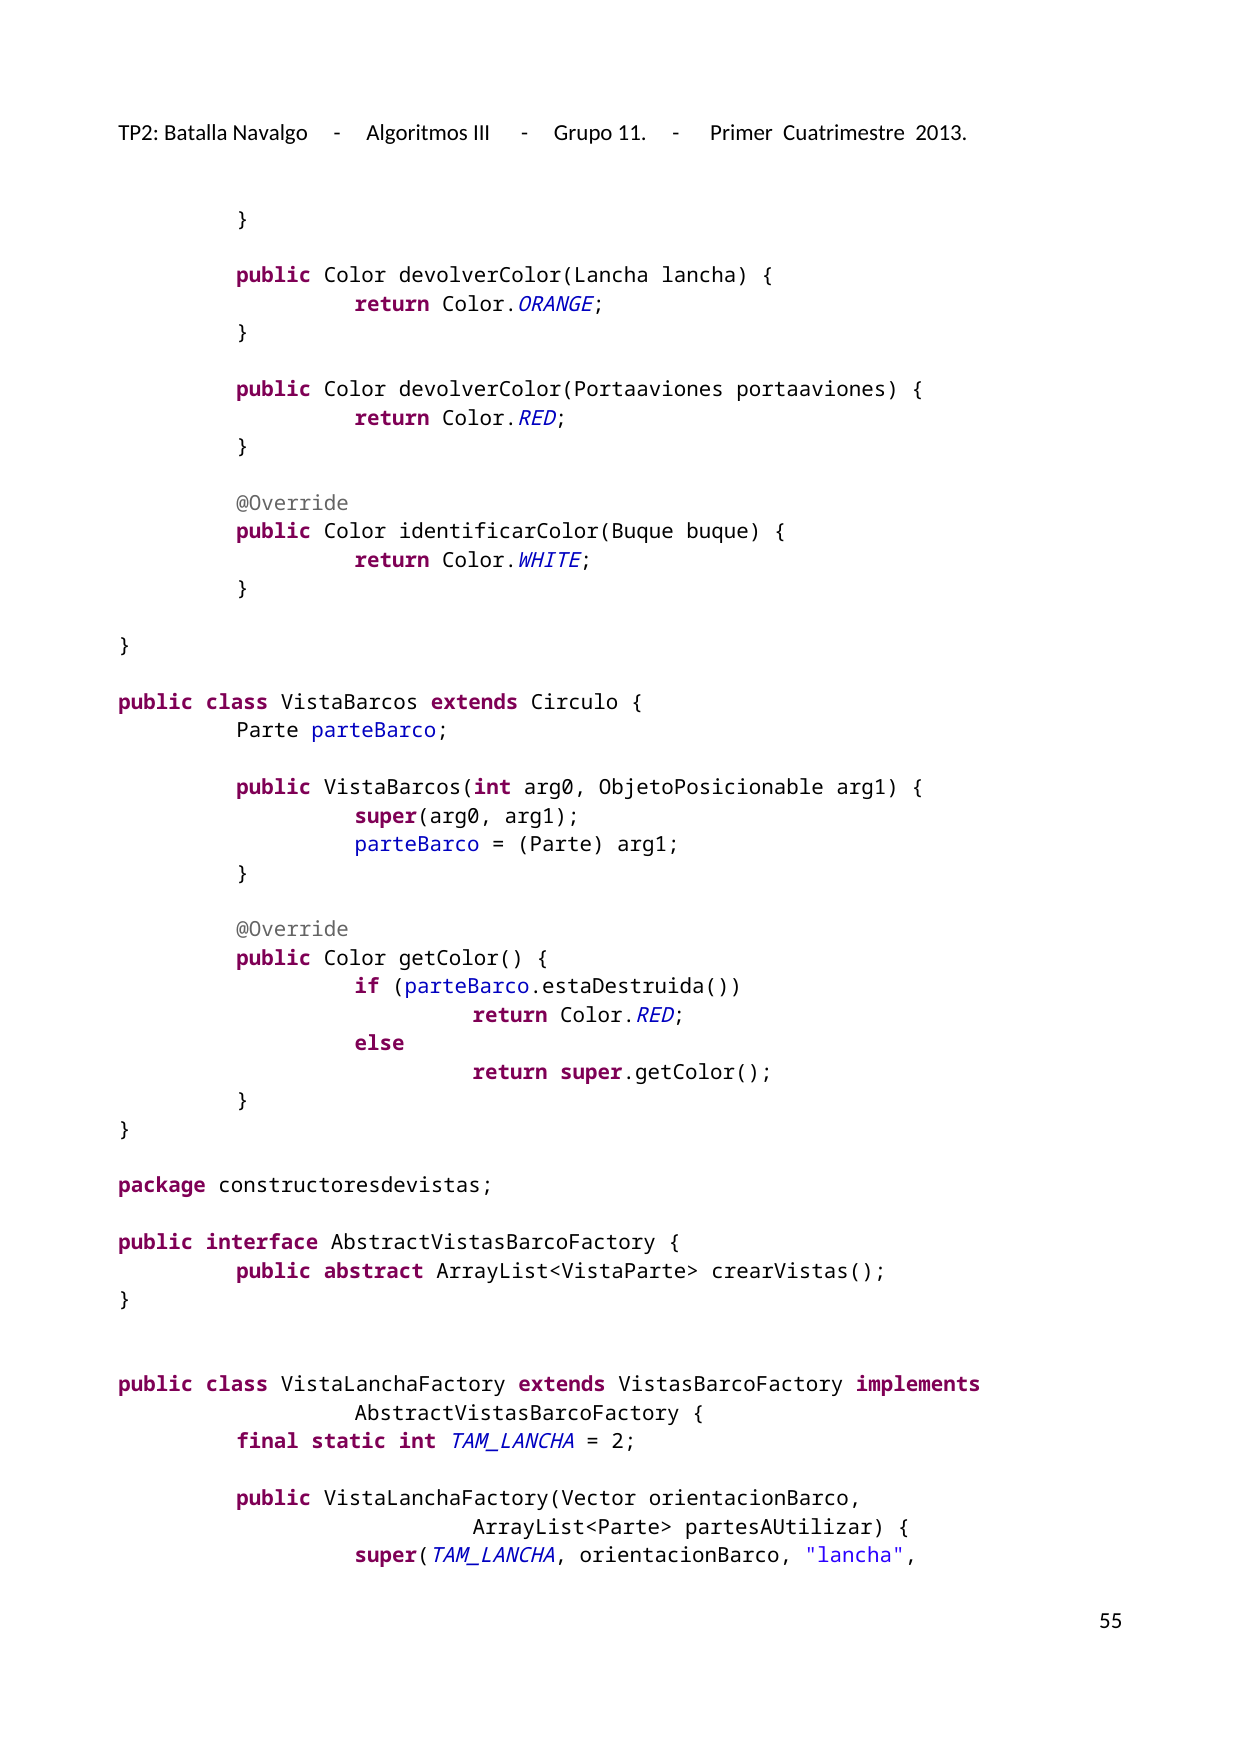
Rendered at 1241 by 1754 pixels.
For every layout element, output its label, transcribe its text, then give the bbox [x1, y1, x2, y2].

text @Override [118, 914, 1122, 943]
text parteBarco = (Parte) arg1; [118, 829, 1122, 858]
text return super.getColor(); [118, 1057, 1122, 1085]
text } [118, 1114, 1122, 1142]
text public Color devolverColor(Lancha lancha) { [118, 261, 1122, 289]
text return Color.ORANGE; [118, 289, 1122, 317]
text } [118, 431, 1122, 459]
text } [118, 1284, 1122, 1313]
text public Color identificarColor(Buque buque) { [118, 516, 1122, 545]
text return Color.RED; [118, 403, 1122, 431]
text else [118, 1028, 1122, 1057]
text } [118, 1085, 1122, 1114]
text return Color.RED; [118, 1000, 1122, 1028]
text AbstractVistasBarcoFactory { [118, 1398, 1122, 1426]
text } [118, 204, 1122, 232]
text public class VistaLanchaFactory extends VistasBarcoFactory implements [118, 1369, 1122, 1398]
text public Color devolverColor(Portaaviones portaaviones) { [118, 374, 1122, 403]
text Parte parteBarco; [118, 716, 1122, 744]
text super(TAM_LANCHA, orientacionBarco, "lancha", [118, 1540, 1122, 1569]
text public Color getColor() { [118, 943, 1122, 971]
text super(arg0, arg1); [118, 801, 1122, 829]
text package constructoresdevistas; [118, 1171, 1122, 1199]
text public class VistaBarcos extends Circulo { [118, 687, 1122, 716]
text } [118, 317, 1122, 346]
text public abstract ArrayList<VistaParte> crearVistas(); [118, 1256, 1122, 1284]
text } [118, 858, 1122, 886]
text if (parteBarco.estaDestruida()) [118, 971, 1122, 1000]
text ArrayList<Parte> partesAUtilizar) { [118, 1512, 1122, 1540]
text public VistaLanchaFactory(Vector orientacionBarco, [118, 1483, 1122, 1512]
text final static int TAM_LANCHA = 2; [118, 1426, 1122, 1455]
text return Color.WHITE; [118, 545, 1122, 573]
text public VistaBarcos(int arg0, ObjetoPosicionable arg1) { [118, 772, 1122, 801]
text } [118, 573, 1122, 602]
text @Override [118, 488, 1122, 516]
text } [118, 630, 1122, 659]
text public interface AbstractVistasBarcoFactory { [118, 1227, 1122, 1256]
